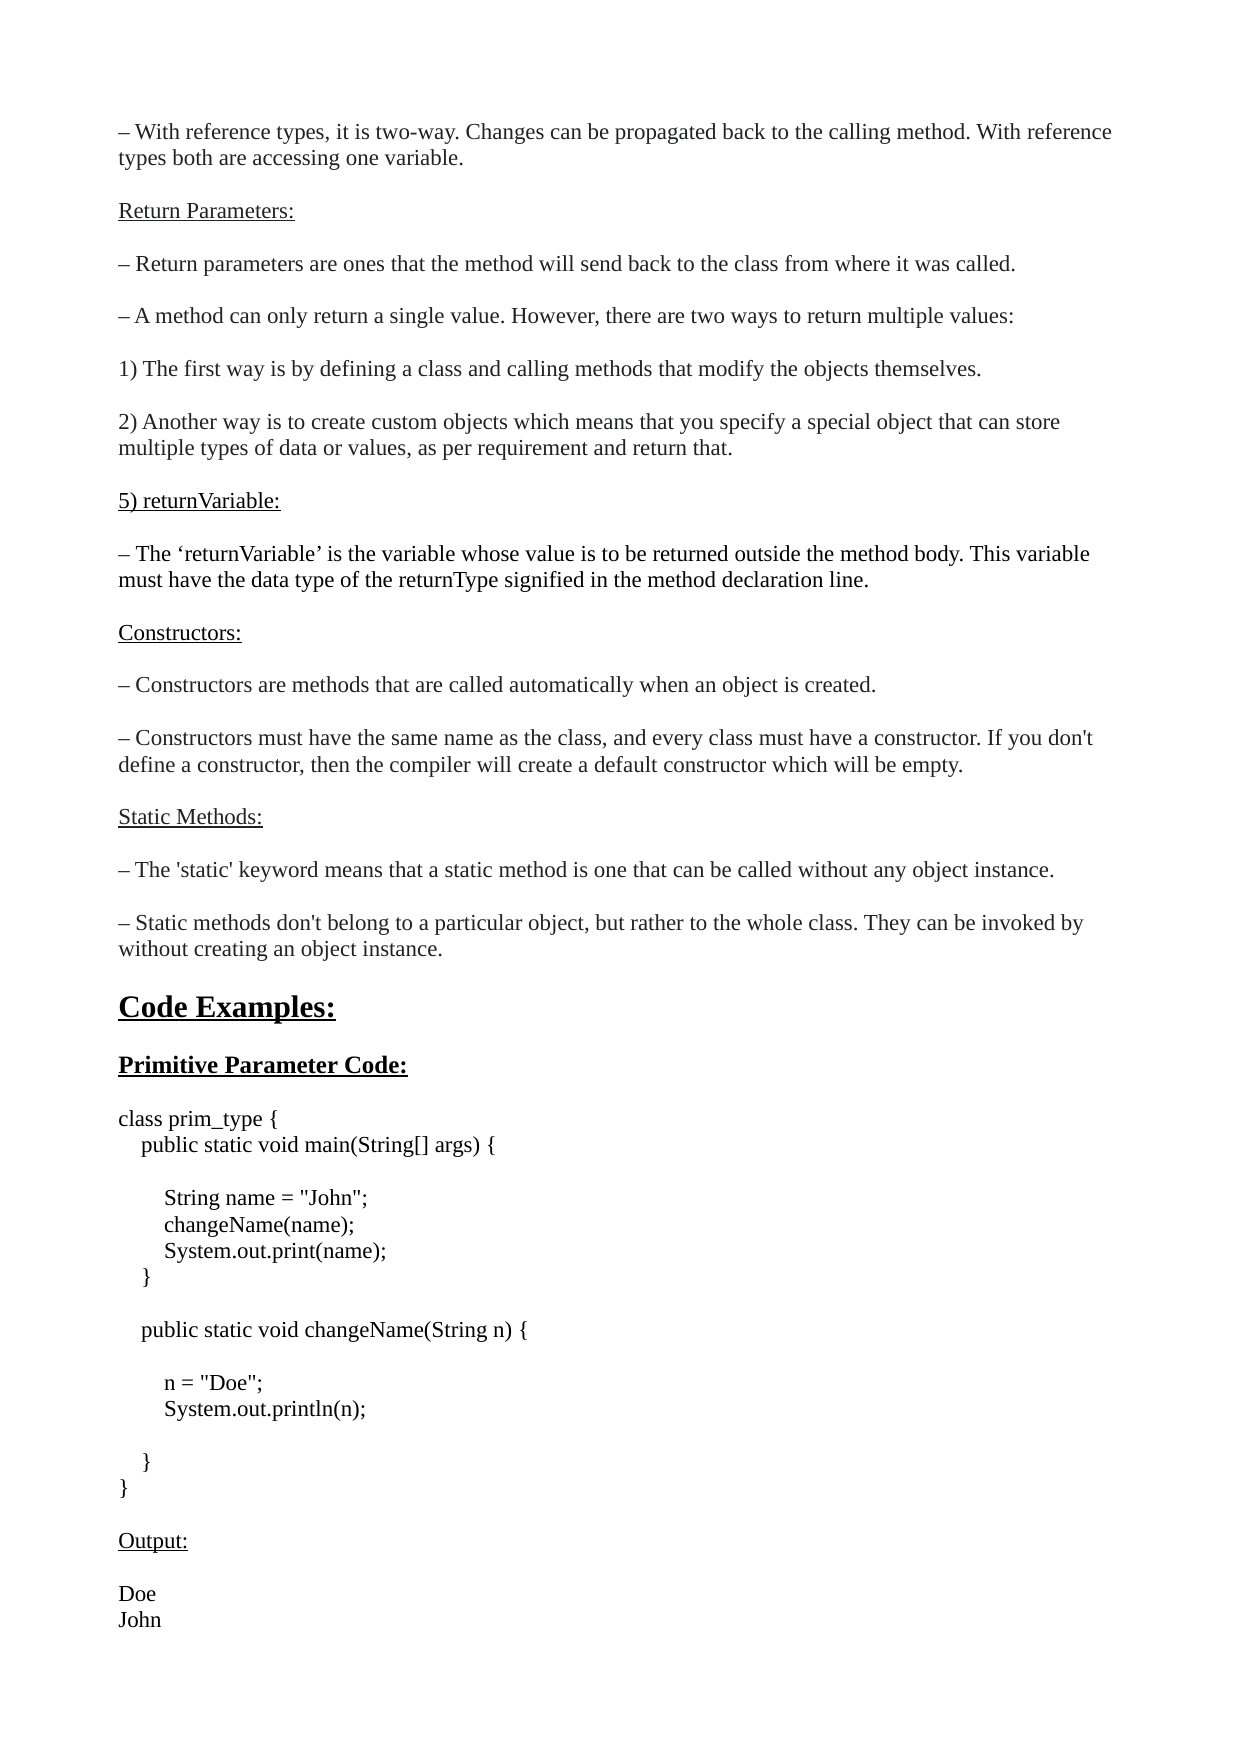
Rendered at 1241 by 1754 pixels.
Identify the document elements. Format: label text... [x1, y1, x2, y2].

text } [118, 1474, 1122, 1501]
text – Static methods don't belong to a particular object, but rather to the whole class. They can be invoked by without creating an object instance. [118, 909, 1122, 961]
text System.out.print(name); [118, 1237, 1122, 1263]
text changeName(name); [118, 1211, 1122, 1237]
text String name = "John"; [118, 1184, 1122, 1211]
text Primitive Parameter Code: [118, 1050, 1122, 1079]
text Return Parameters: [118, 197, 1122, 223]
text Constructors: [118, 619, 1122, 645]
text n = "Doe"; [118, 1369, 1122, 1395]
text public static void main(String[] args) { [118, 1132, 1122, 1158]
text System.out.println(n); [118, 1395, 1122, 1421]
text 5) returnVariable: [118, 487, 1122, 513]
text – The 'static' keyword means that a static method is one that can be called without any object instance. [118, 856, 1122, 882]
text 1) The first way is by defining a class and calling methods that modify the objects themselves. [118, 355, 1122, 382]
text Doe [118, 1579, 1122, 1606]
text public static void changeName(String n) { [118, 1316, 1122, 1342]
text Static Methods: [118, 803, 1122, 830]
text John [118, 1606, 1122, 1632]
text – The ‘returnVariable’ is the variable whose value is to be returned outside the method body. This variable must have the data type of the returnType signified in the method declaration line. [118, 540, 1122, 592]
text } [118, 1448, 1122, 1474]
text – Return parameters are ones that the method will send back to the class from where it was called. [118, 250, 1122, 276]
text – Constructors are methods that are called automatically when an object is created. [118, 672, 1122, 698]
text – A method can only return a single value. However, there are two ways to return multiple values: [118, 303, 1122, 329]
text } [118, 1263, 1122, 1290]
text – With reference types, it is two-way. Changes can be propagated back to the calling method. With reference types both are accessing one variable. [118, 118, 1122, 171]
text 2) Another way is to create custom objects which means that you specify a special object that can store multiple types of data or values, as per requirement and return that. [118, 408, 1122, 461]
text class prim_type { [118, 1105, 1122, 1132]
text – Constructors must have the same name as the class, and every class must have a constructor. If you don't define a constructor, then the compiler will create a default constructor which will be empty. [118, 724, 1122, 777]
text Code Examples: [118, 988, 1122, 1024]
text Output: [118, 1527, 1122, 1553]
